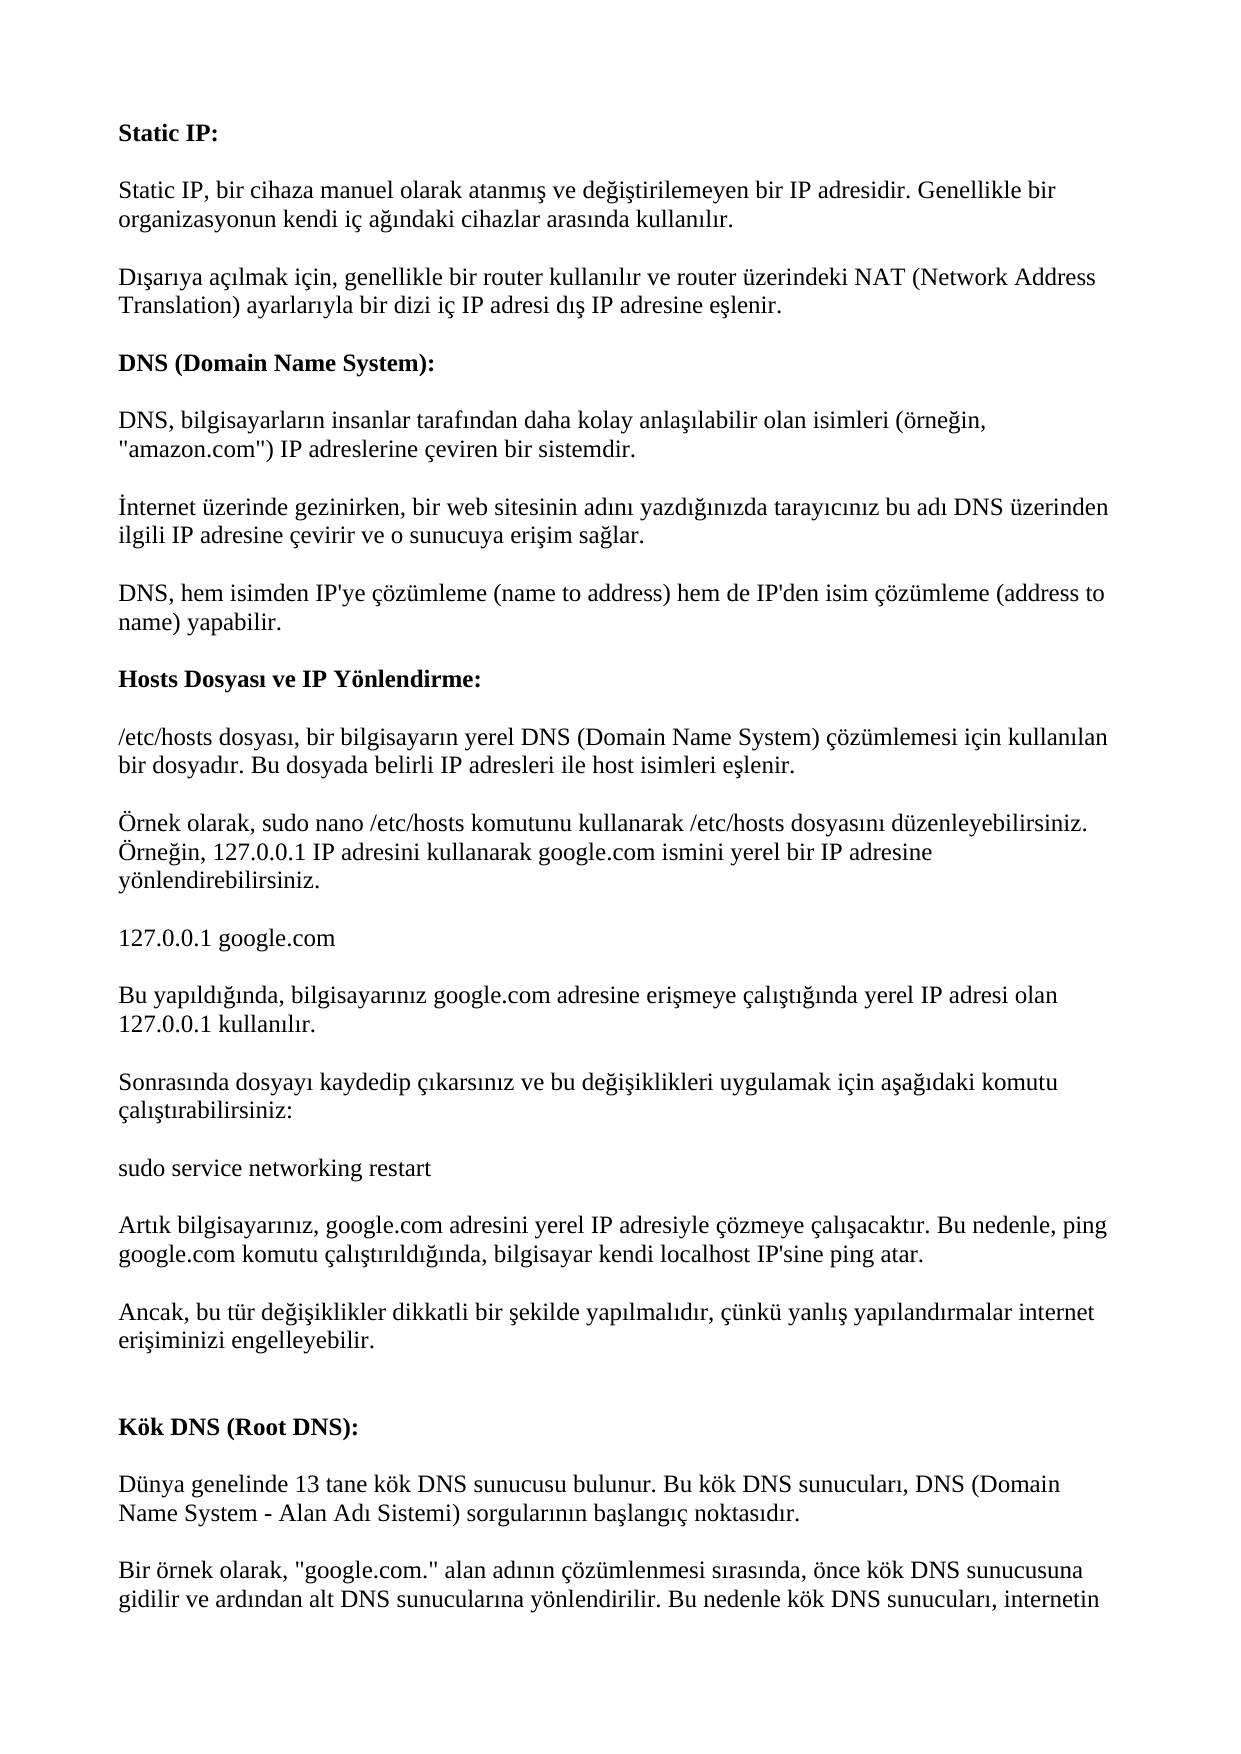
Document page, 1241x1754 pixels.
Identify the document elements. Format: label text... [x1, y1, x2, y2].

text DNS, hem isimden IP'ye çözümleme (name to address) hem de IP'den isim çözümleme (address to name) yapabilir. [118, 578, 1122, 636]
text Örnek olarak, sudo nano /etc/hosts komutunu kullanarak /etc/hosts dosyasını düzenleyebilirsiniz. Örneğin, 127.0.0.1 IP adresini kullanarak google.com ismini yerel bir IP adresine yönlendirebilirsiniz. [118, 808, 1122, 894]
text DNS (Domain Name System): [118, 348, 1122, 377]
text İnternet üzerinde gezinirken, bir web sitesinin adını yazdığınızda tarayıcınız bu adı DNS üzerinden ilgili IP adresine çevirir ve o sunucuya erişim sağlar. [118, 492, 1122, 549]
text Dışarıya açılmak için, genellikle bir router kullanılır ve router üzerindeki NAT (Network Address Translation) ayarlarıyla bir dizi iç IP adresi dış IP adresine eşlenir. [118, 262, 1122, 319]
text Artık bilgisayarınız, google.com adresini yerel IP adresiyle çözmeye çalışacaktır. Bu nedenle, ping google.com komutu çalıştırıldığında, bilgisayar kendi localhost IP'sine ping atar. [118, 1211, 1122, 1268]
text Static IP: [118, 118, 1122, 147]
text Sonrasında dosyayı kaydedip çıkarsınız ve bu değişiklikleri uygulamak için aşağıdaki komutu çalıştırabilirsiniz: [118, 1067, 1122, 1124]
text Dünya genelinde 13 tane kök DNS sunucusu bulunur. Bu kök DNS sunucuları, DNS (Domain Name System - Alan Adı Sistemi) sorgularının başlangıç noktasıdır. [118, 1469, 1122, 1527]
text DNS, bilgisayarların insanlar tarafından daha kolay anlaşılabilir olan isimleri (örneğin, "amazon.com") IP adreslerine çeviren bir sistemdir. [118, 406, 1122, 463]
text Hosts Dosyası ve IP Yönlendirme: [118, 664, 1122, 693]
text Bir örnek olarak, "google.com." alan adının çözümlenmesi sırasında, önce kök DNS sunucusuna gidilir ve ardından alt DNS sunucularına yönlendirilir. Bu nedenle kök DNS sunucuları, internetin [118, 1556, 1122, 1613]
text Static IP, bir cihaza manuel olarak atanmış ve değiştirilemeyen bir IP adresidir. Genellikle bir organizasyonun kendi iç ağındaki cihazlar arasında kullanılır. [118, 176, 1122, 233]
text Bu yapıldığında, bilgisayarınız google.com adresine erişmeye çalıştığında yerel IP adresi olan 127.0.0.1 kullanılır. [118, 981, 1122, 1038]
text Kök DNS (Root DNS): [118, 1412, 1122, 1441]
text Ancak, bu tür değişiklikler dikkatli bir şekilde yapılmalıdır, çünkü yanlış yapılandırmalar internet erişiminizi engelleyebilir. [118, 1297, 1122, 1354]
text 127.0.0.1 google.com [118, 923, 1122, 952]
text /etc/hosts dosyası, bir bilgisayarın yerel DNS (Domain Name System) çözümlemesi için kullanılan bir dosyadır. Bu dosyada belirli IP adresleri ile host isimleri eşlenir. [118, 722, 1122, 779]
text sudo service networking restart [118, 1153, 1122, 1182]
